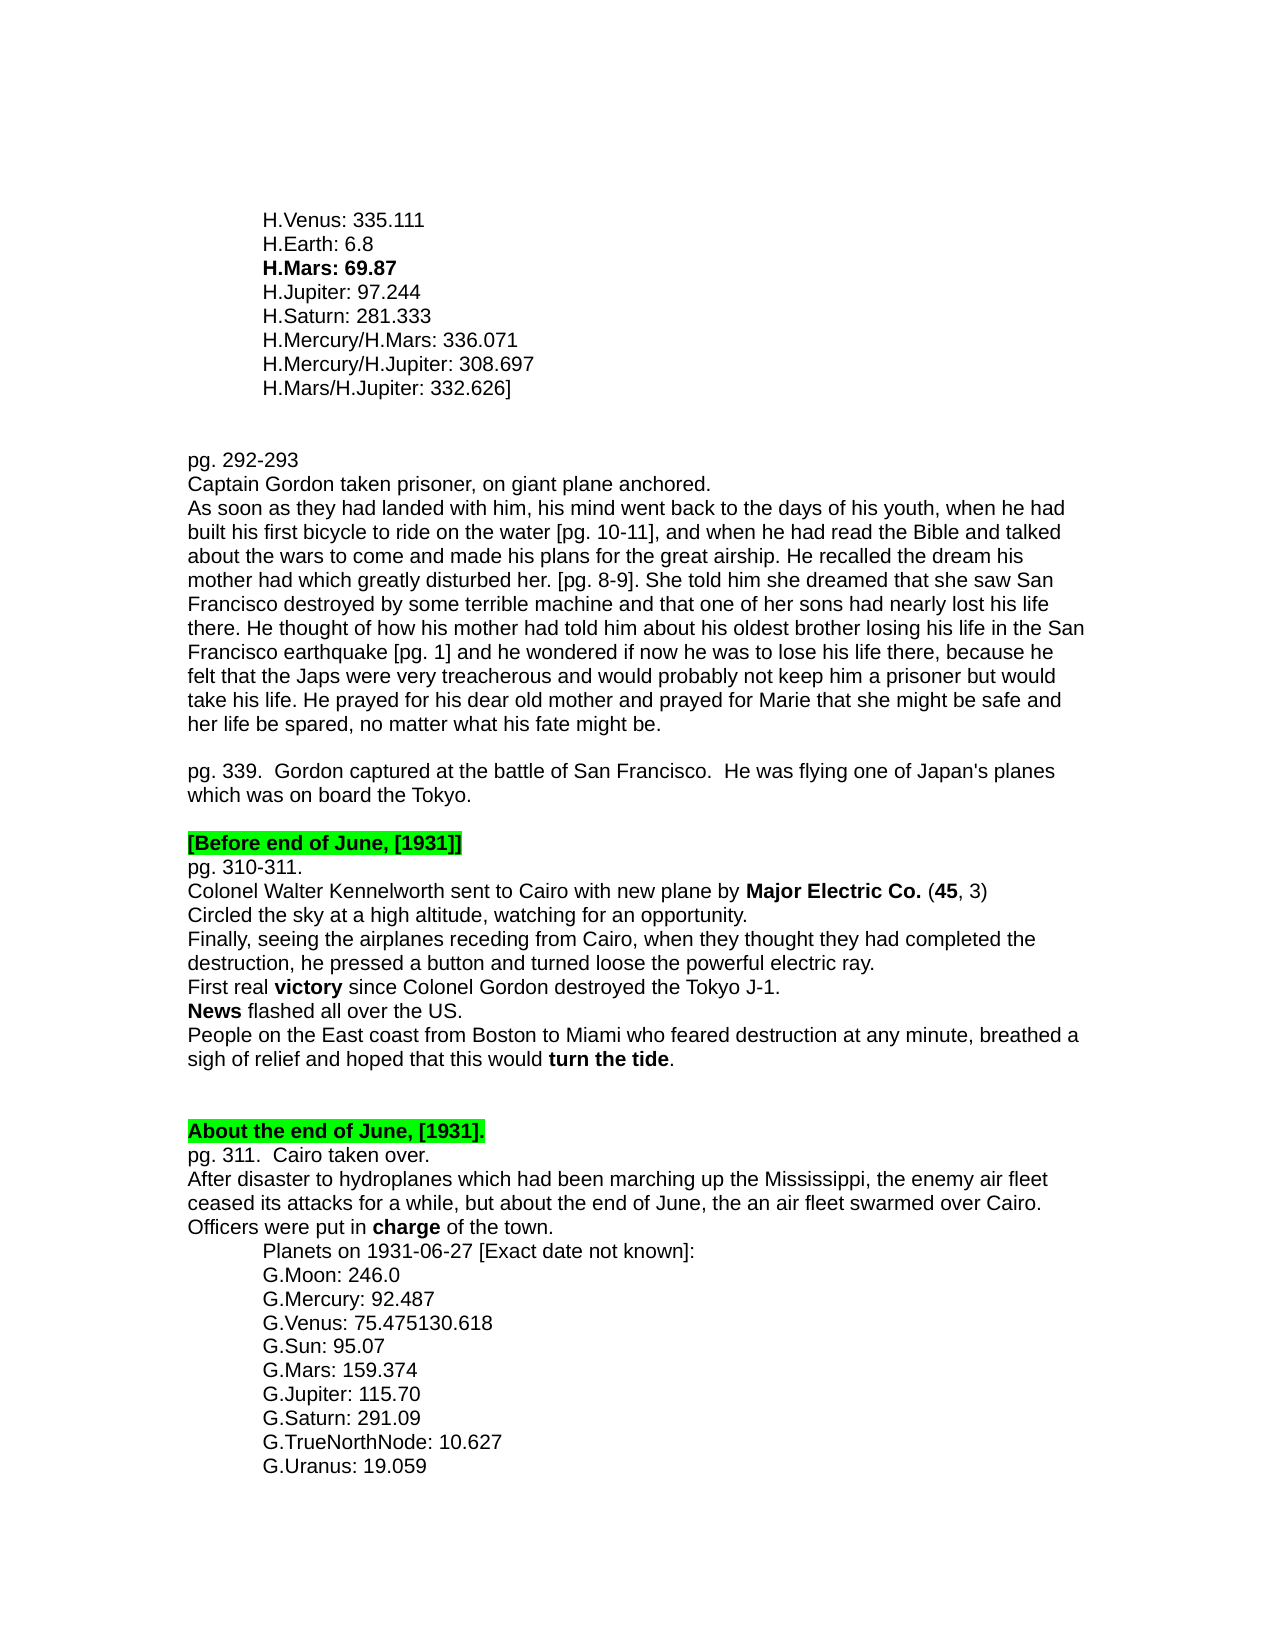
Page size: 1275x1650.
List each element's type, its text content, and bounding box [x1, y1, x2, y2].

text pg. 310-311. [187, 855, 1087, 879]
text G.Uranus: 19.059 [187, 1454, 1087, 1478]
text Captain Gordon taken prisoner, on giant plane anchored. [187, 472, 1087, 496]
text News flashed all over the US. [187, 999, 1087, 1023]
text H.Mars: 69.87 [187, 256, 1087, 280]
text G.Jupiter: 115.70 [187, 1382, 1087, 1406]
text H.Earth: 6.8 [187, 232, 1087, 256]
text Finally, seeing the airplanes receding from Cairo, when they thought they had completed the destruction, he pressed a button and turned loose the powerful electric ray. [187, 927, 1087, 975]
text G.Moon: 246.0 [187, 1262, 1087, 1286]
text About the end of June, [1931]. [187, 1119, 1087, 1143]
text H.Jupiter: 97.244 [187, 280, 1087, 304]
text pg. 311. Cairo taken over. [187, 1143, 1087, 1167]
text G.Mars: 159.374 [187, 1358, 1087, 1382]
text G.TrueNorthNode: 10.627 [187, 1430, 1087, 1454]
text H.Mercury/H.Mars: 336.071 [187, 328, 1087, 352]
text As soon as they had landed with him, his mind went back to the days of his youth, when he had built his first bicycle to ride on the water [pg. 10-11], and when he had read the Bible and talked about the wars to come and made his plans for the great airship. He recalled the dream his mother had which greatly disturbed her. [pg. 8-9]. She told him she dreamed that she saw San Francisco destroyed by some terrible machine and that one of her sons had nearly lost his life there. He thought of how his mother had told him about his oldest brother losing his life in the San Francisco earthquake [pg. 1] and he wondered if now he was to lose his life there, because he felt that the Japs were very treacherous and would probably not keep him a prisoner but would take his life. He prayed for his dear old mother and prayed for Marie that she might be safe and her life be spared, no matter what his fate might be. [187, 496, 1087, 735]
text Planets on 1931-06-27 [Exact date not known]: [187, 1238, 1087, 1262]
text Colonel Walter Kennelworth sent to Cairo with new plane by Major Electric Co. (45, 3) [187, 879, 1087, 903]
text pg. 339. Gordon captured at the battle of San Francisco. He was flying one of Japan's planes which was on board the Tokyo. [187, 759, 1087, 807]
text H.Saturn: 281.333 [187, 304, 1087, 328]
text G.Mercury: 92.487 [187, 1286, 1087, 1310]
text pg. 292-293 [187, 448, 1087, 472]
text Circled the sky at a high altitude, watching for an opportunity. [187, 903, 1087, 927]
text H.Venus: 335.111 [187, 208, 1087, 232]
text H.Mercury/H.Jupiter: 308.697 [187, 352, 1087, 376]
text G.Saturn: 291.09 [187, 1406, 1087, 1430]
text G.Venus: 75.475130.618 [187, 1310, 1087, 1334]
text People on the East coast from Boston to Miami who feared destruction at any minute, breathed a sigh of relief and hoped that this would turn the tide. [187, 1023, 1087, 1071]
text G.Sun: 95.07 [187, 1334, 1087, 1358]
text First real victory since Colonel Gordon destroyed the Tokyo J-1. [187, 975, 1087, 999]
text After disaster to hydroplanes which had been marching up the Mississippi, the enemy air fleet ceased its attacks for a while, but about the end of June, the an air fleet swarmed over Cairo. Officers were put in charge of the town. [187, 1167, 1087, 1238]
text H.Mars/H.Jupiter: 332.626] [187, 376, 1087, 400]
text [Before end of June, [1931]] [187, 831, 1087, 855]
